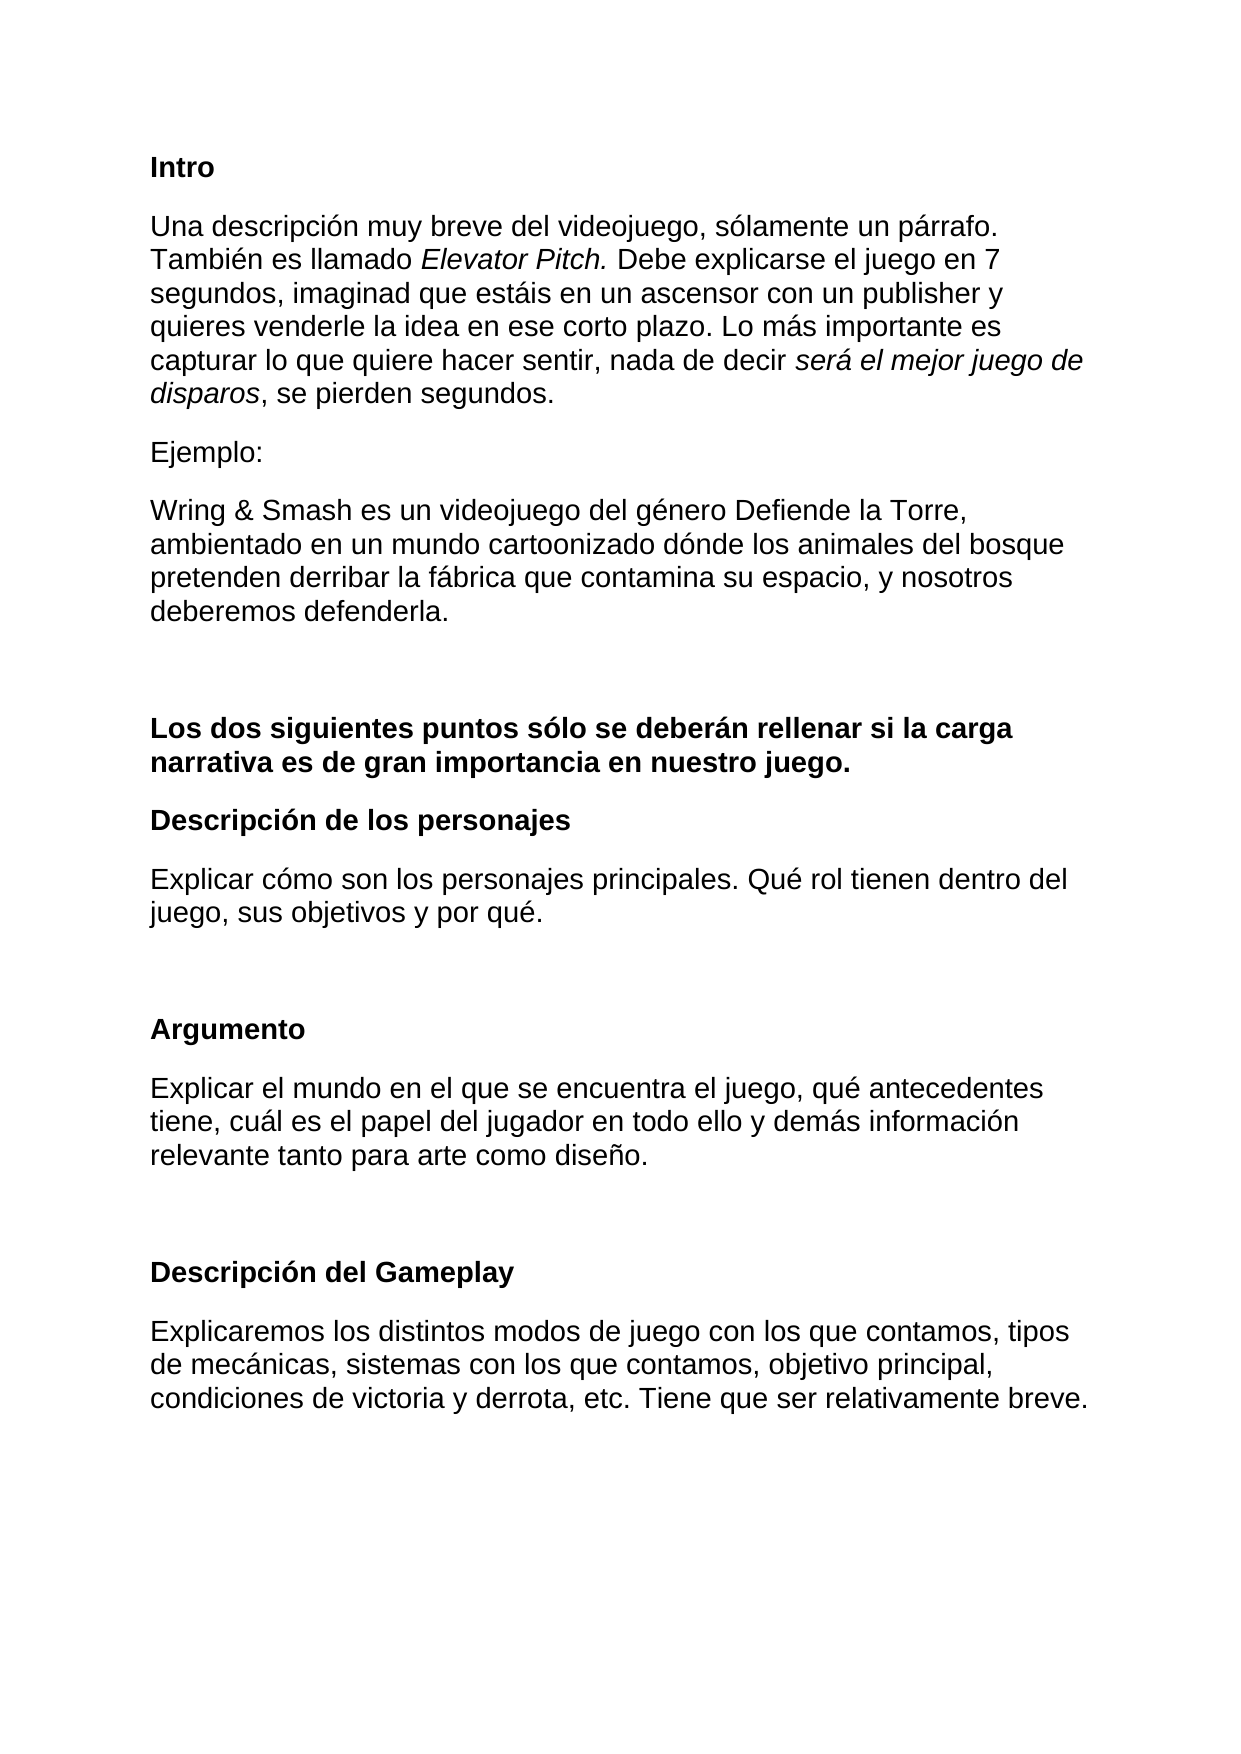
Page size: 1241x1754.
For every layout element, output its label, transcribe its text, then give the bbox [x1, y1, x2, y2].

text Argumento [150, 1012, 1090, 1046]
text Una descripción muy breve del videojuego, sólamente un párrafo. También es llamado Elevator Pitch. Debe explicarse el juego en 7 segundos, imaginad que estáis en un ascensor con un publisher y quieres venderle la idea en ese corto plazo. Lo más importante es capturar lo que quiere hacer sentir, nada de decir será el mejor juego de disparos, se pierden segundos. [150, 208, 1090, 410]
text Wring & Smash es un videojuego del género Defiende la Torre, ambientado en un mundo cartoonizado dónde los animales del bosque pretenden derribar la fábrica que contamina su espacio, y nosotros deberemos defenderla. [150, 493, 1090, 627]
text Ejemplo: [150, 435, 1090, 468]
text Descripción del Gameplay [150, 1255, 1090, 1288]
text Explicar el mundo en el que se encuentra el juego, qué antecedentes tiene, cuál es el papel del jugador en todo ello y demás información relevante tanto para arte como diseño. [150, 1071, 1090, 1171]
text Descripción de los personajes [150, 803, 1090, 837]
text Intro [150, 150, 1090, 183]
text Explicaremos los distintos modos de juego con los que contamos, tipos de mecánicas, sistemas con los que contamos, objetivo principal, condiciones de victoria y derrota, etc. Tiene que ser relativamente breve. [150, 1313, 1090, 1414]
text Explicar cómo son los personajes principales. Qué rol tienen dentro del juego, sus objetivos y por qué. [150, 862, 1090, 929]
text Los dos siguientes puntos sólo se deberán rellenar si la carga narrativa es de gran importancia en nuestro juego. [150, 711, 1090, 778]
